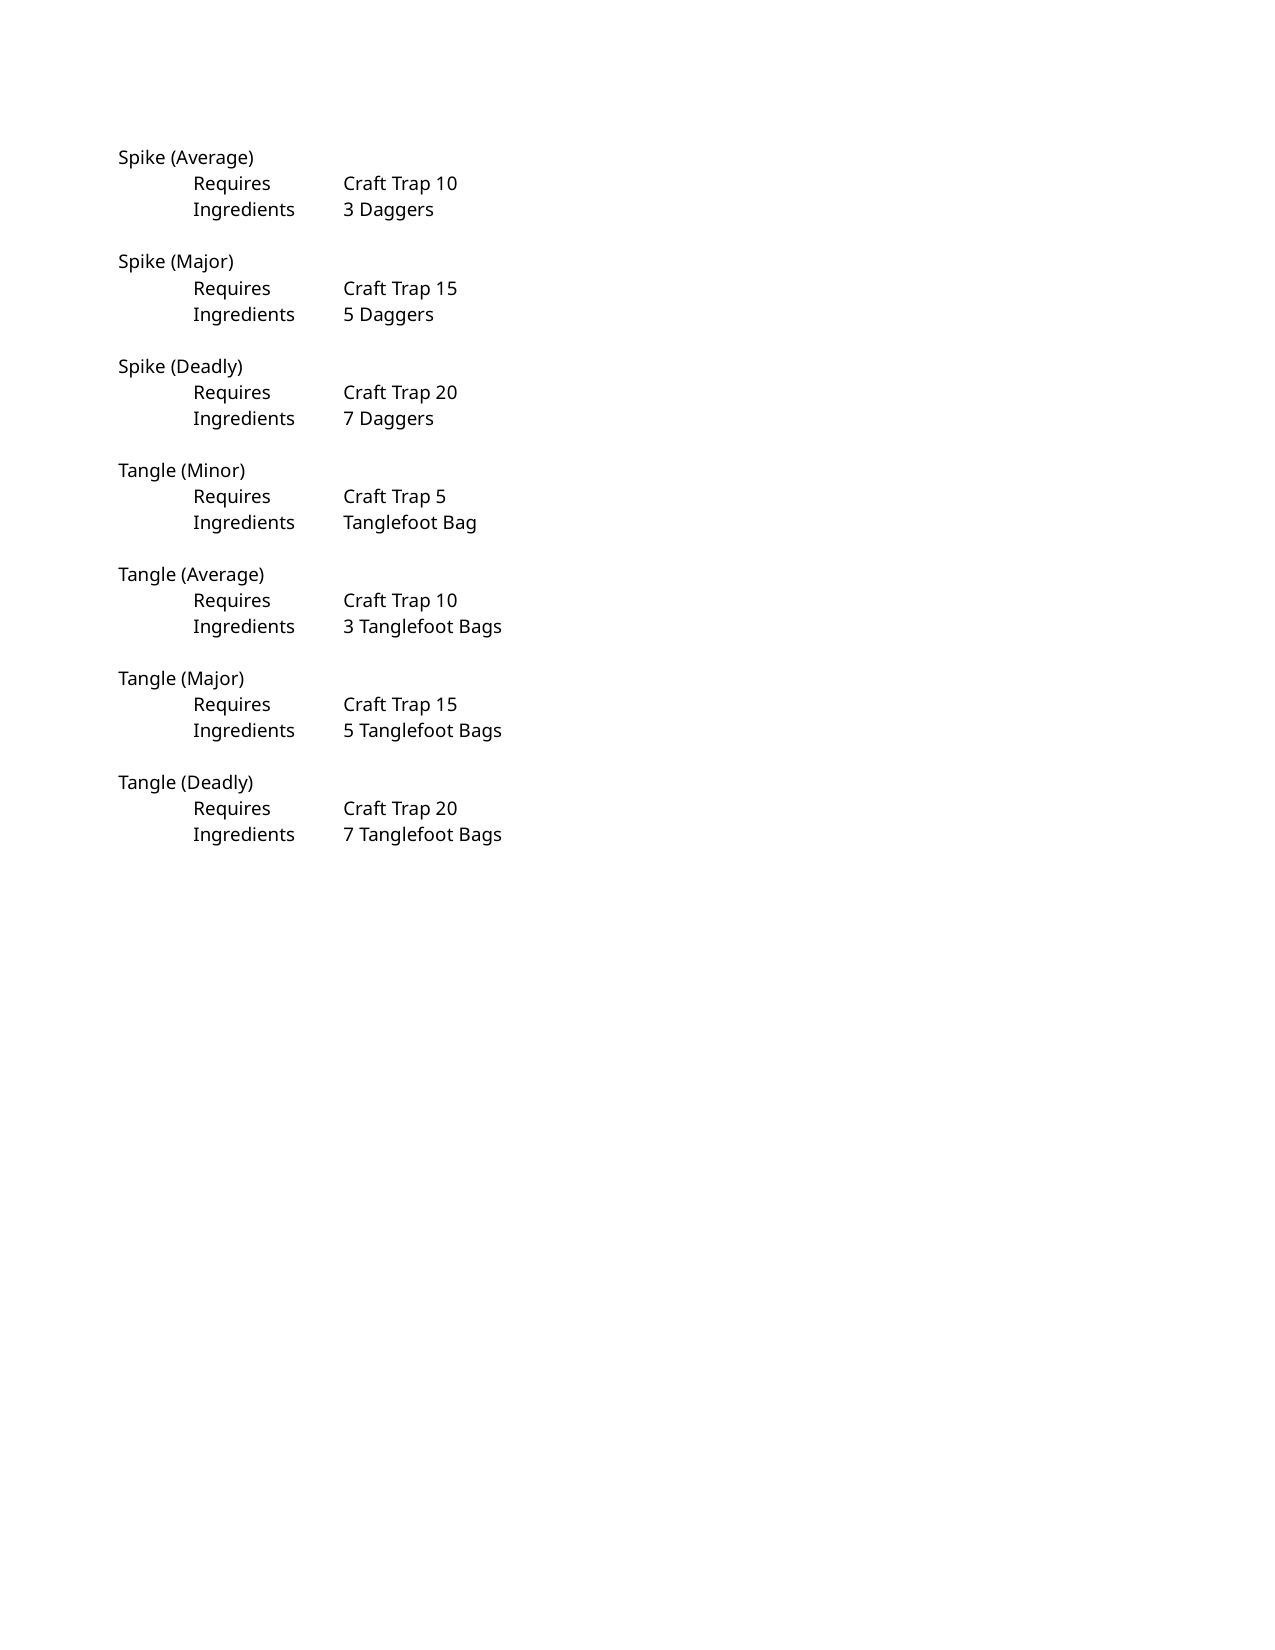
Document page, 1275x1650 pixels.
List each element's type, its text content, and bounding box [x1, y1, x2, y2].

text Spike (Major) [118, 248, 1157, 274]
text Requires Craft Trap 20 [118, 378, 1157, 404]
text Requires Craft Trap 5 [118, 483, 1157, 509]
text Spike (Average) [118, 144, 1157, 170]
text Ingredients 7 Daggers [118, 404, 1157, 431]
text Tangle (Minor) [118, 457, 1157, 483]
text Ingredients 7 Tanglefoot Bags [118, 821, 1157, 847]
text Ingredients Tanglefoot Bag [118, 509, 1157, 535]
text Ingredients 3 Tanglefoot Bags [118, 613, 1157, 639]
text Requires Craft Trap 10 [118, 170, 1157, 196]
text Spike (Deadly) [118, 352, 1157, 378]
text Ingredients 5 Daggers [118, 300, 1157, 326]
text Requires Craft Trap 10 [118, 587, 1157, 613]
text Tangle (Major) [118, 665, 1157, 691]
text Ingredients 5 Tanglefoot Bags [118, 717, 1157, 743]
text Requires Craft Trap 15 [118, 274, 1157, 300]
text Tangle (Deadly) [118, 769, 1157, 795]
text Requires Craft Trap 20 [118, 795, 1157, 821]
text Ingredients 3 Daggers [118, 196, 1157, 222]
text Requires Craft Trap 15 [118, 691, 1157, 717]
text Tangle (Average) [118, 561, 1157, 587]
